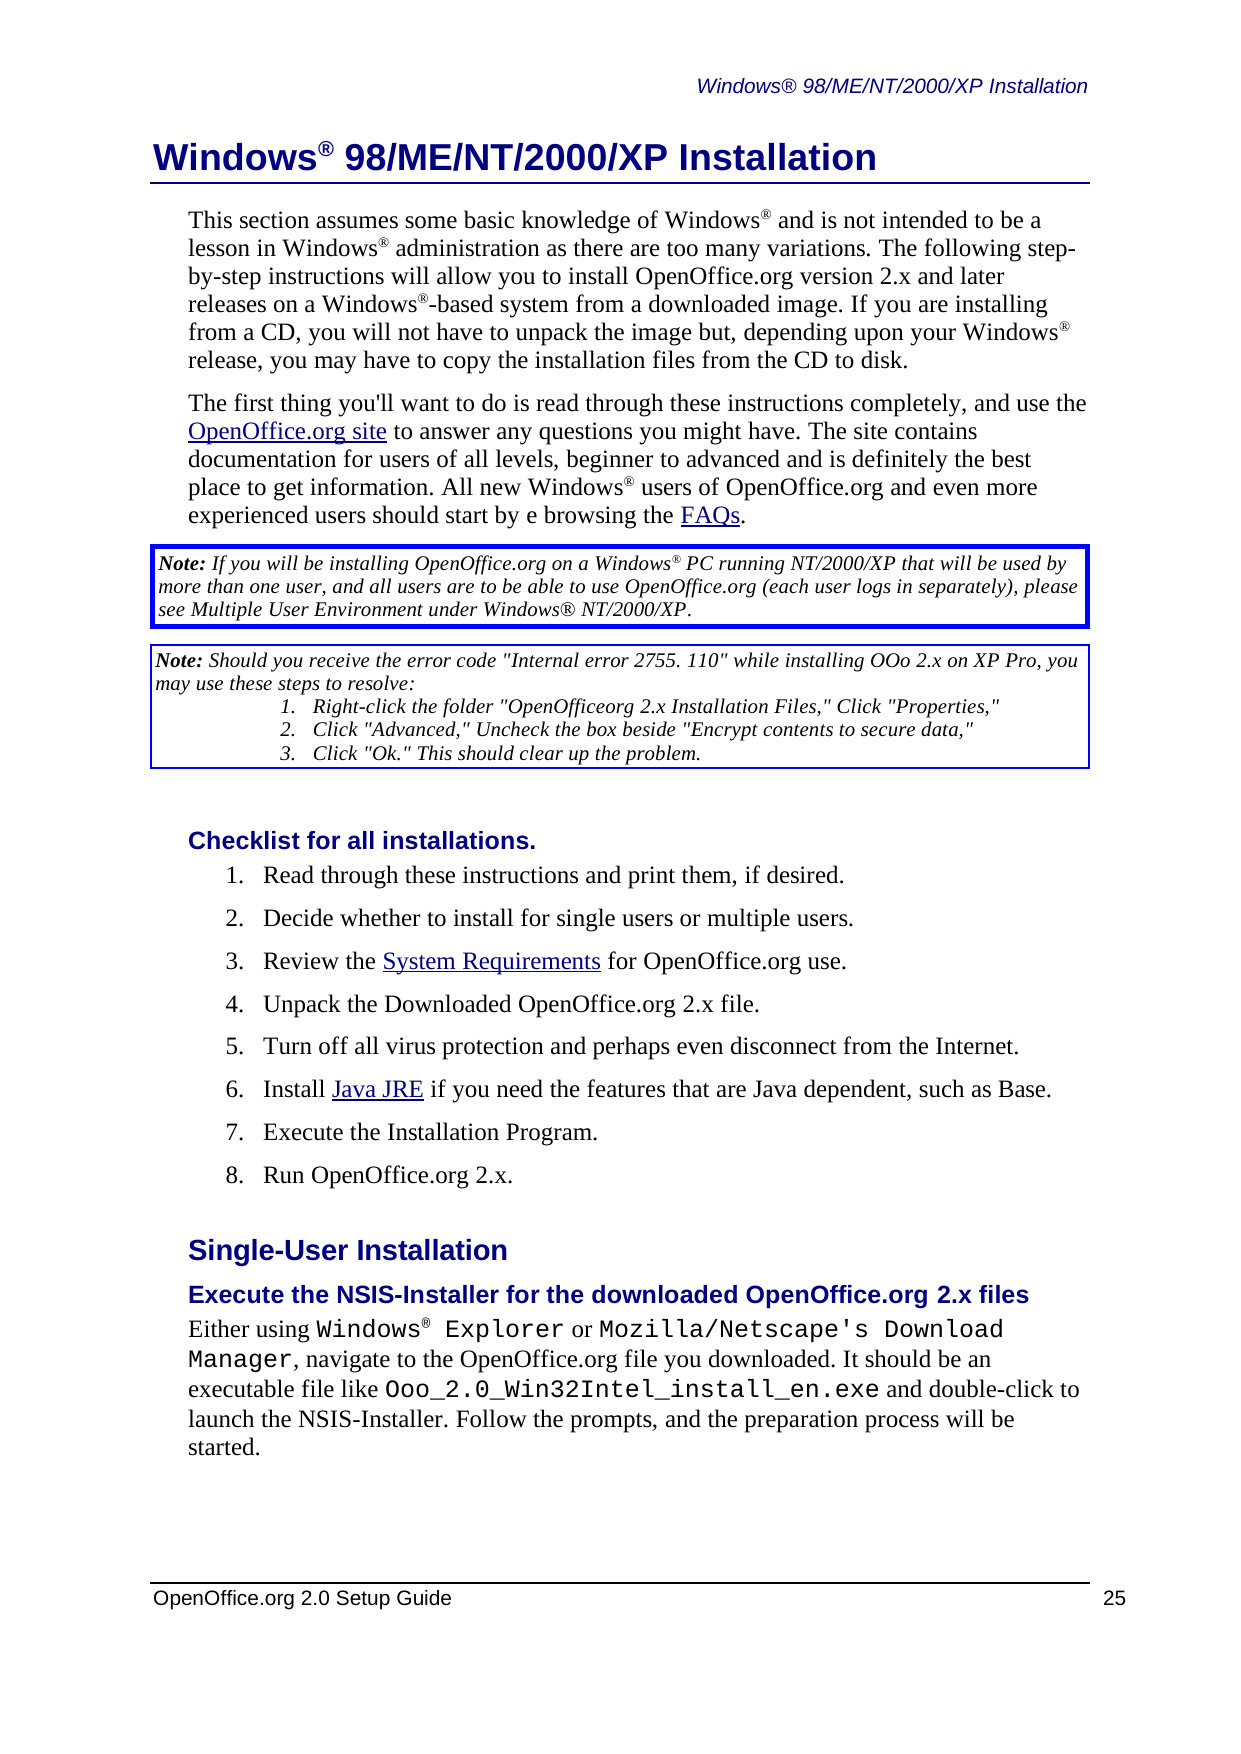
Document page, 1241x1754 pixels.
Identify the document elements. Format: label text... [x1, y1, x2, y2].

list Read through these instructions and print them, if desired. [225, 861, 1090, 889]
list Review the System Requirements for OpenOffice.org use. [225, 947, 1090, 975]
text The first thing you'll want to do is read through these instructions completely, and use the OpenOffice.org site to answer any questions you might have. The site contains documentation for users of all levels, beginner to advanced and is definitely the best place to get information. All new Windows® users of OpenOffice.org and even more experienced users should start by e browsing the FAQs. [188, 389, 1090, 529]
text Note: Should you receive the error code "Internal error 2755. 110" while installing OOo 2.x on XP Pro, you may use these steps to resolve: 1. Right-click the folder "OpenOfficeorg 2.x Installation Files," Click "Properties," 2. Click "Advanced," Uncheck the box beside "Encrypt contents to secure data," 3. Click "Ok." This should clear up the problem. [152, 646, 1088, 767]
text This section assumes some basic knowledge of Windows® and is not intended to be a lesson in Windows® administration as there are too many variations. The following step-by-step instructions will allow you to install OpenOffice.org version 2.x and later releases on a Windows®-based system from a downloaded image. If you are installing from a CD, you will not have to unpack the image but, depending upon your Windows® release, you may have to copy the installation files from the CD to disk. [188, 206, 1090, 374]
list Turn off all virus protection and perhaps even disconnect from the Internet. [225, 1032, 1090, 1060]
subtitle Checklist for all installations. [188, 827, 1090, 855]
list Execute the Installation Program. [225, 1118, 1090, 1146]
list Unpack the Downloaded OpenOffice.org 2.x file. [225, 989, 1090, 1017]
text Note: If you will be installing OpenOffice.org on a Windows® PC running NT/2000/XP that will be used by more than one user, and all users are to be able to use OpenOffice.org (each user logs in separately), please see Multiple User Environment under Windows® NT/2000/XP. [155, 549, 1085, 624]
subtitle Execute the NSIS-Installer for the downloaded OpenOffice.org 2.x files [188, 1281, 1090, 1309]
subtitle Windows® 98/ME/NT/2000/XP Installation [150, 134, 1090, 182]
text Either using Windows® Explorer or Mozilla/Netscape's Download Manager, navigate to the OpenOffice.org file you downloaded. It should be an executable file like Ooo_2.0_Win32Intel_install_en.exe and double-click to launch the NSIS-Installer. Follow the prompts, and the preparation process will be started. [188, 1315, 1090, 1461]
list Run OpenOffice.org 2.x. [225, 1161, 1090, 1189]
list Decide whether to install for single users or multiple users. [225, 904, 1090, 932]
list Install Java JRE if you need the features that are Java dependent, such as Base. [225, 1075, 1090, 1103]
subtitle Single-User Installation [188, 1234, 1090, 1266]
